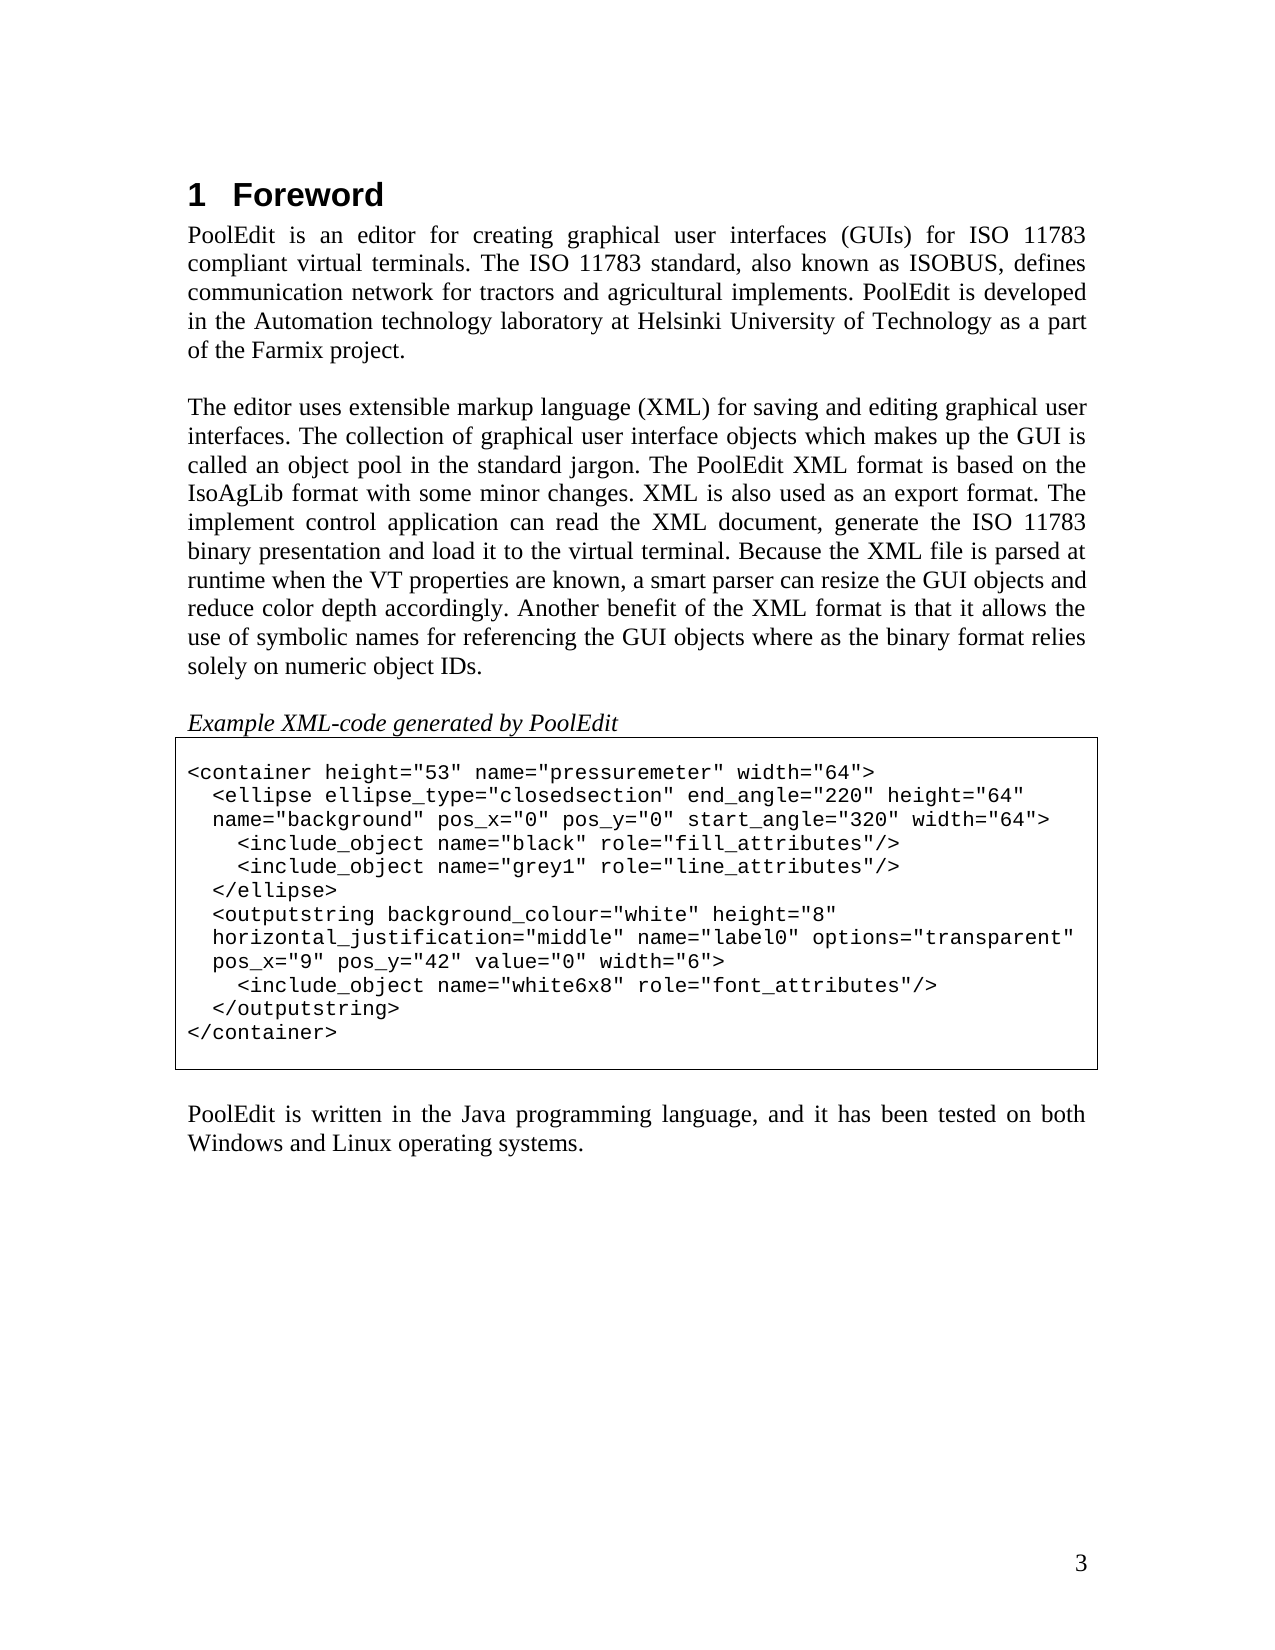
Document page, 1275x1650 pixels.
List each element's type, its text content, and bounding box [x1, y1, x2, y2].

subtitle Foreword [187, 175, 1087, 213]
text PoolEdit is written in the Java programming language, and it has been tested on both Windows and Linux operating systems. [187, 1099, 1087, 1157]
text PoolEdit is an editor for creating graphical user interfaces (GUIs) for ISO 11783 compliant virtual terminals. The ISO 11783 standard, also known as ISOBUS, defines communication network for tractors and agricultural implements. PoolEdit is developed in the Automation technology laboratory at Helsinki University of Technology as a part of the Farmix project. [187, 220, 1087, 363]
table_header <container height="53" name="pressuremeter" width="64"> <ellipse ellipse_type="closedsection" end_angle="220" height="64" name="background" pos_x="0" pos_y="0" start_angle="320" width="64"> <include_object name="black" role="fill_attributes"/> <include_object name="grey1" role="line_attributes"/> </ellipse> <outputstring background_colour="white" height="8" horizontal_justification="middle" name="label0" options="transparent" pos_x="9" pos_y="42" value="0" width="6"> <include_object name="white6x8" role="font_attributes"/> </outputstring> </container> [176, 738, 1097, 1069]
text Example XML-code generated by PoolEdit [187, 708, 1087, 737]
text The editor uses extensible markup language (XML) for saving and editing graphical user interfaces. The collection of graphical user interface objects which makes up the GUI is called an object pool in the standard jargon. The PoolEdit XML format is based on the IsoAgLib format with some minor changes. XML is also used as an export format. The implement control application can read the XML document, generate the ISO 11783 binary presentation and load it to the virtual terminal. Because the XML file is parsed at runtime when the VT properties are known, a smart parser can resize the GUI objects and reduce color depth accordingly. Another benefit of the XML format is that it allows the use of symbolic names for referencing the GUI objects where as the binary format relies solely on numeric object IDs. [187, 392, 1087, 680]
